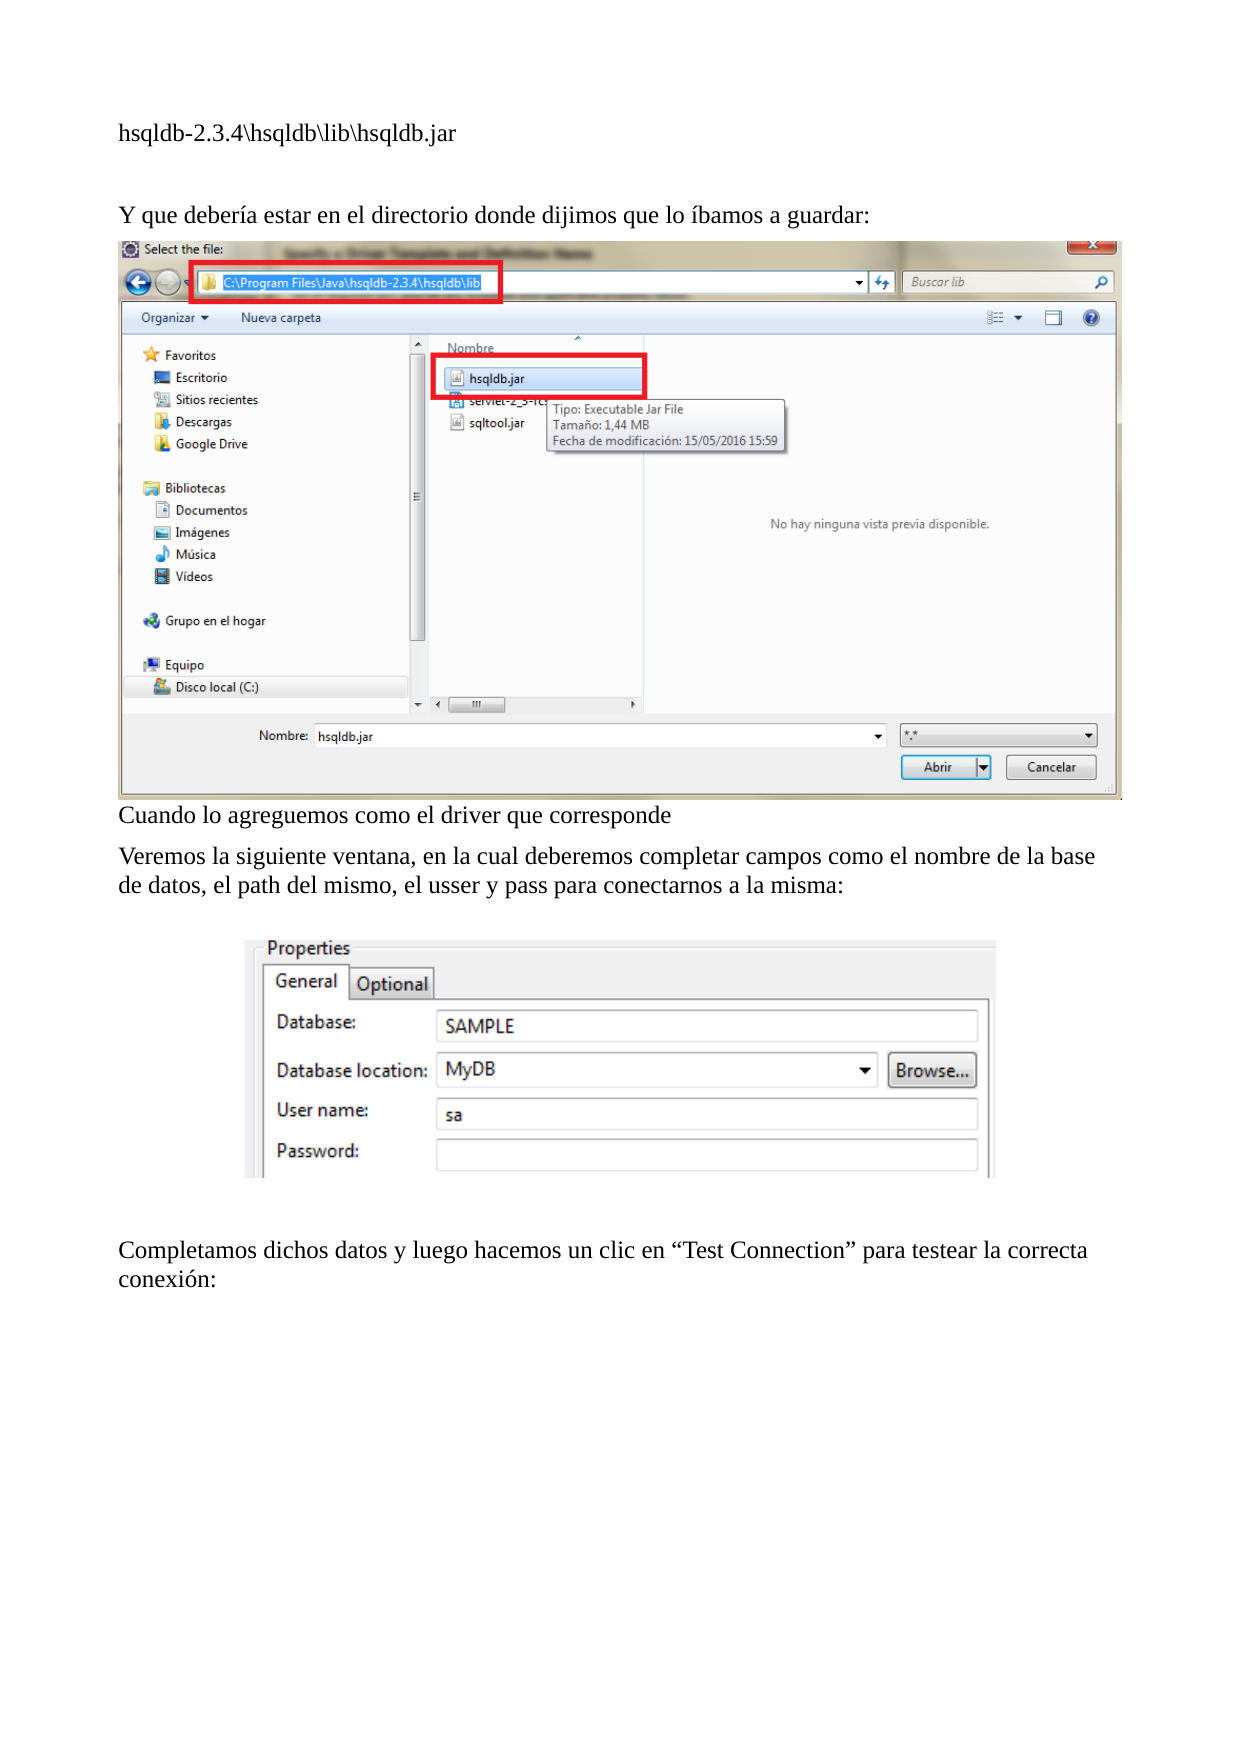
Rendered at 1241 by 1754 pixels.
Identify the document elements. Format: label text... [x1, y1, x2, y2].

text Completamos dichos datos y luego hacemos un clic en “Test Connection” para testear la correcta conexión: [118, 1235, 1122, 1292]
picture [244, 940, 996, 1178]
picture [118, 241, 1123, 800]
text hsqldb-2.3.4\hsqldb\lib\hsqldb.jar [118, 118, 1122, 147]
text Veremos la siguiente ventana, en la cual deberemos completar campos como el nombre de la base de datos, el path del mismo, el usser y pass para conectarnos a la misma: [118, 841, 1122, 899]
text Cuando lo agreguemos como el driver que corresponde [118, 800, 1122, 829]
text Y que debería estar en el directorio donde dijimos que lo íbamos a guardar: [118, 201, 1122, 229]
